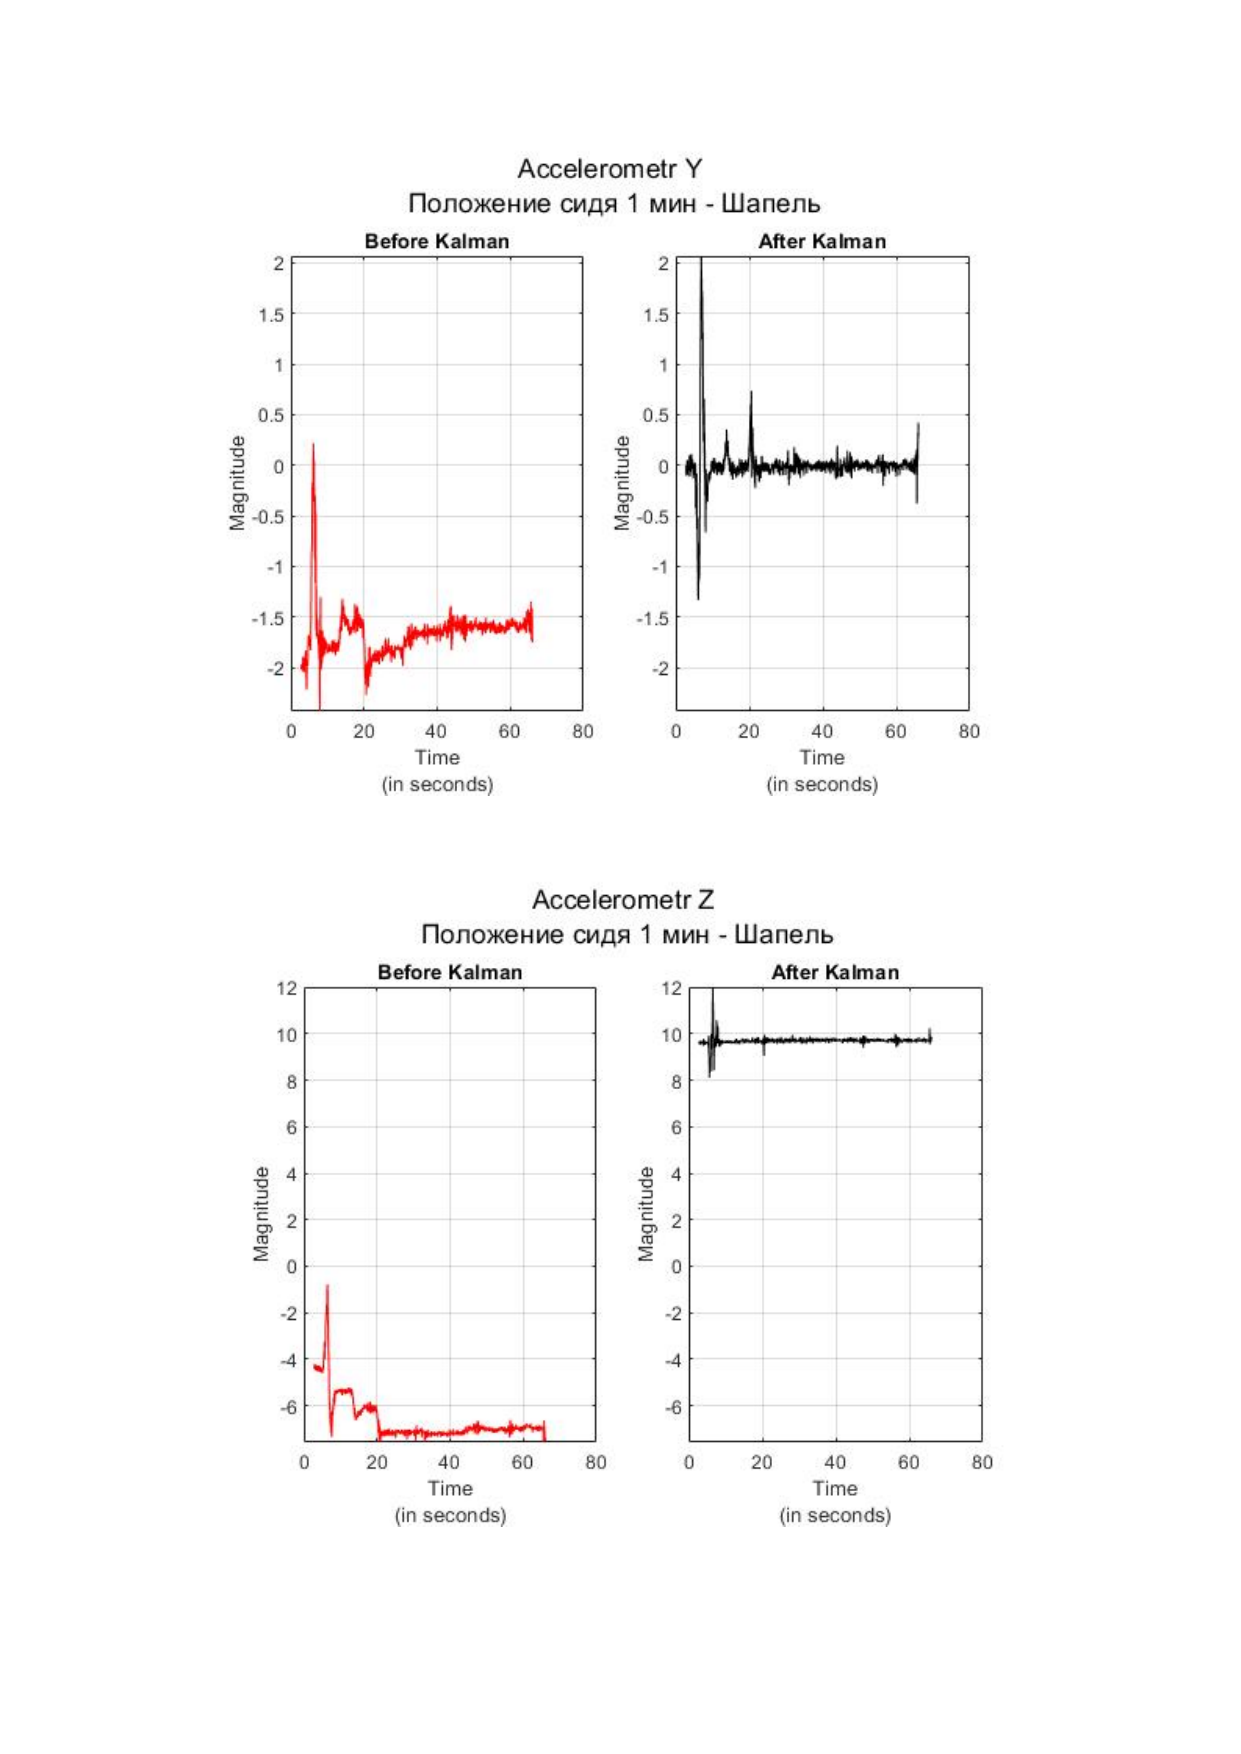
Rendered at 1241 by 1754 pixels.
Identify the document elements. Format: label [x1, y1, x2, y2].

picture [177, 139, 1053, 796]
picture [190, 870, 1066, 1527]
